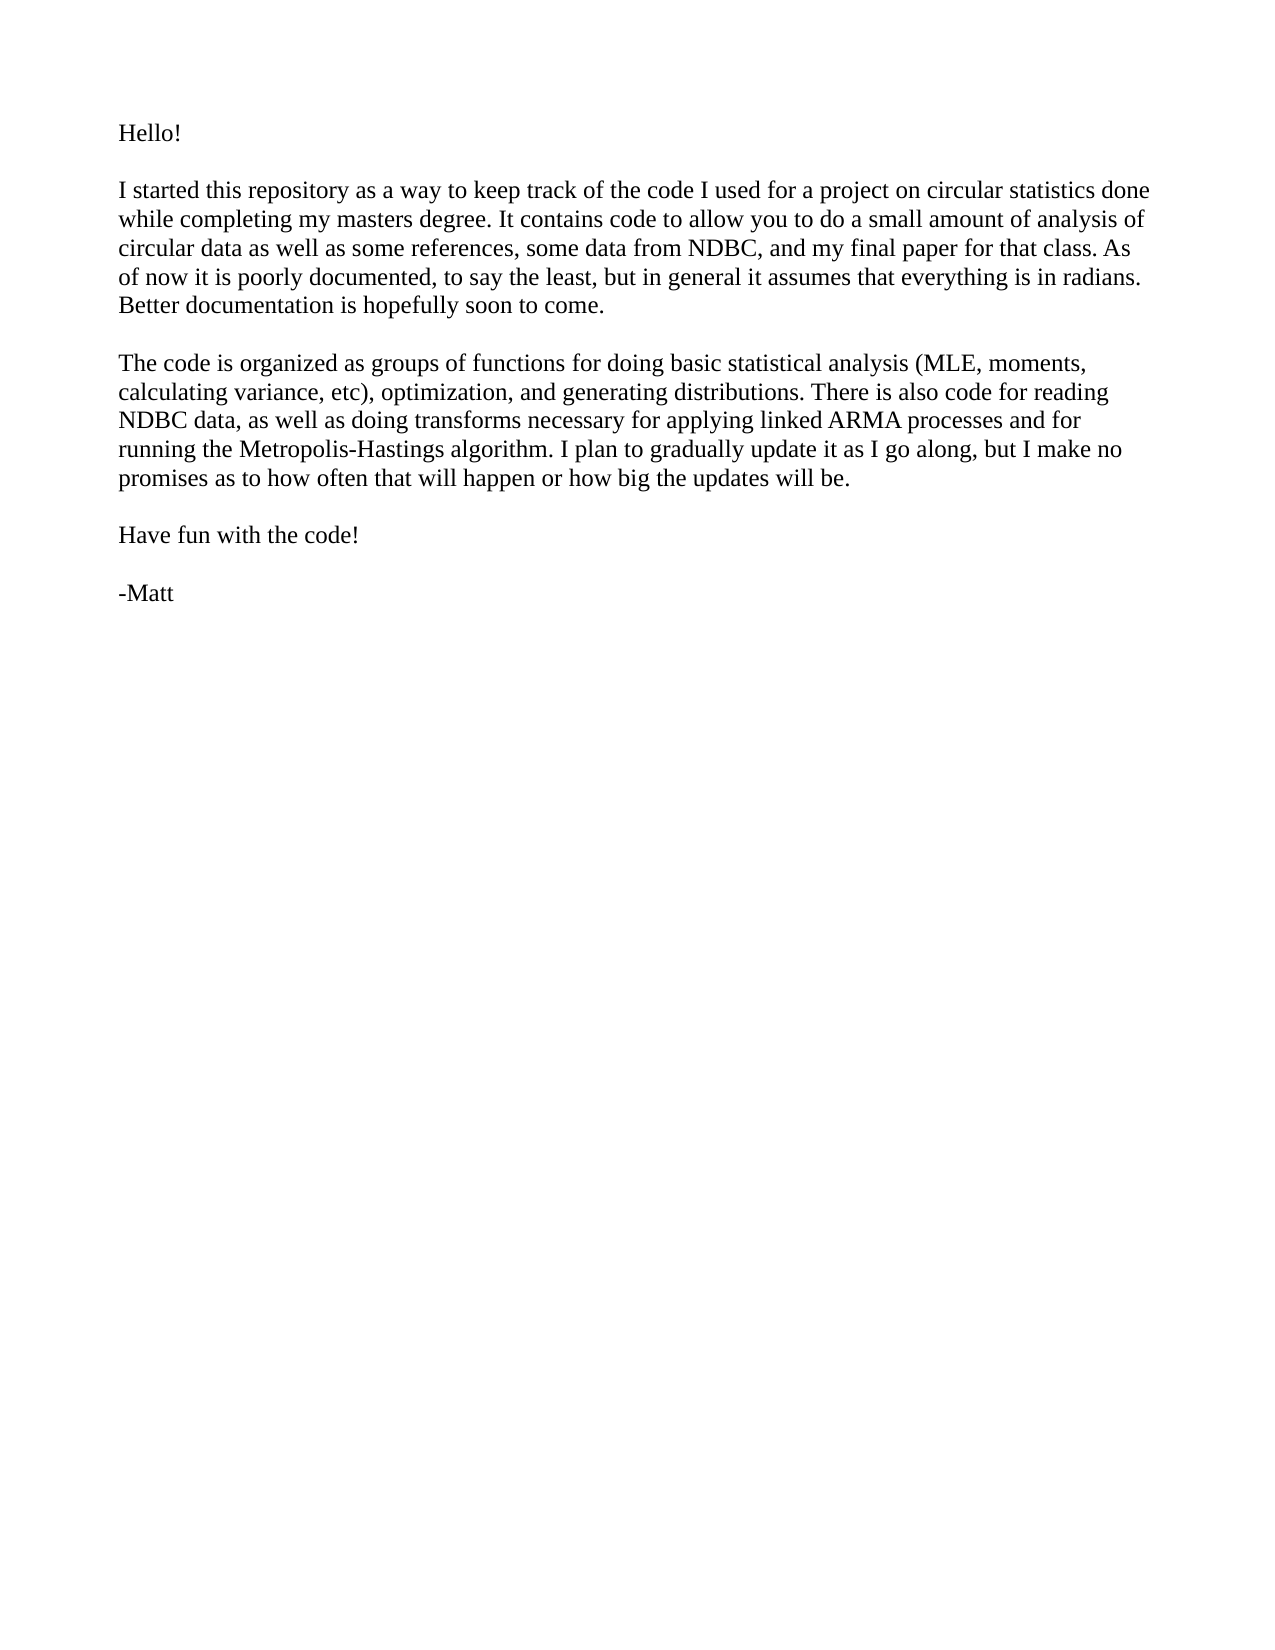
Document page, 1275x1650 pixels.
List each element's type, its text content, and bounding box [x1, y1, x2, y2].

text The code is organized as groups of functions for doing basic statistical analysis (MLE, moments, calculating variance, etc), optimization, and generating distributions. There is also code for reading NDBC data, as well as doing transforms necessary for applying linked ARMA processes and for running the Metropolis-Hastings algorithm. I plan to gradually update it as I go along, but I make no promises as to how often that will happen or how big the updates will be. [118, 348, 1157, 492]
text -Matt [118, 578, 1157, 607]
text I started this repository as a way to keep track of the code I used for a project on circular statistics done while completing my masters degree. It contains code to allow you to do a small amount of analysis of circular data as well as some references, some data from NDBC, and my final paper for that class. As of now it is poorly documented, to say the least, but in general it assumes that everything is in radians. Better documentation is hopefully soon to come. [118, 176, 1157, 319]
text Have fun with the code! [118, 521, 1157, 549]
text Hello! [118, 118, 1157, 147]
